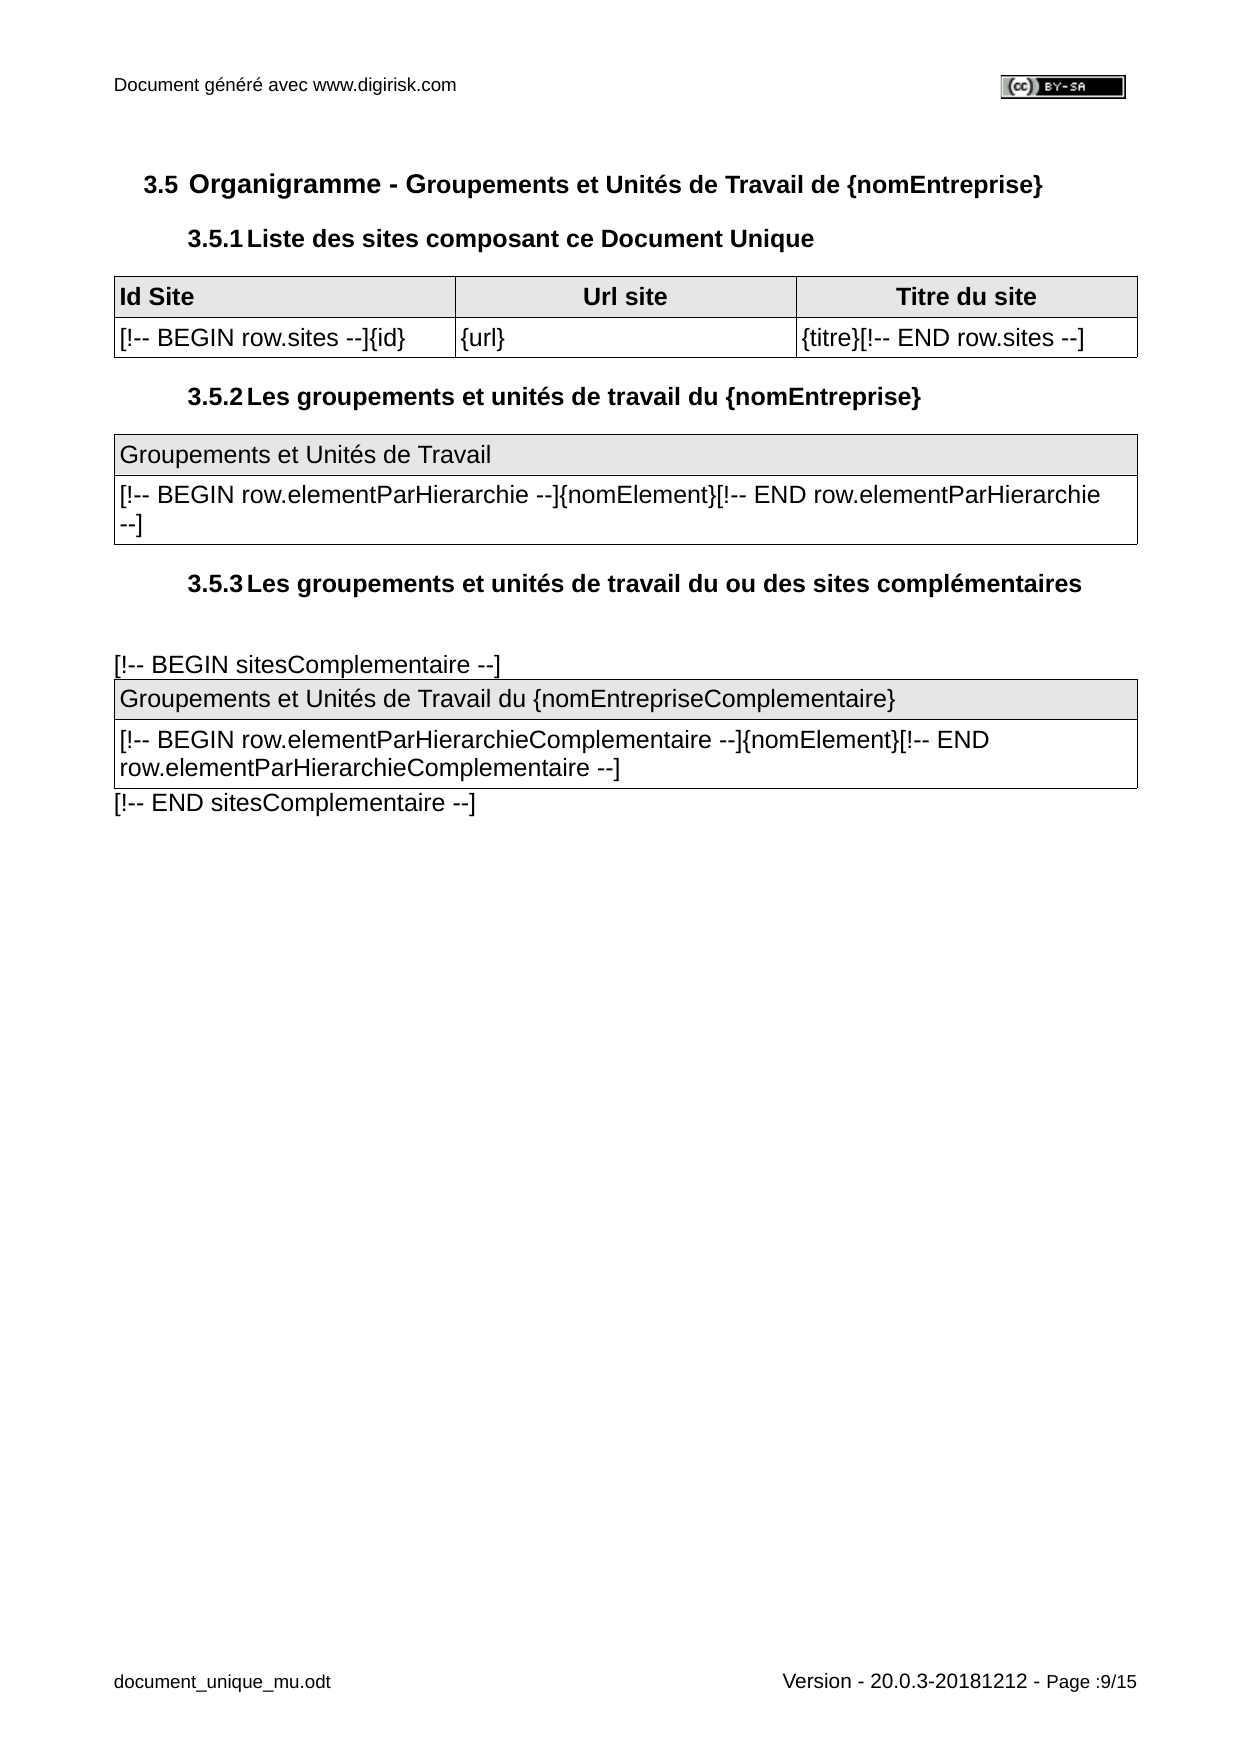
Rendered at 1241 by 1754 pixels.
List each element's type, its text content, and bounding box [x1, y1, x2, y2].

text [!-- END sitesComplementaire --] [114, 789, 1137, 817]
table_cell {url} [456, 318, 796, 357]
text [!-- BEGIN sitesComplementaire --] [114, 650, 1137, 678]
table_cell {titre}[!-- END row.sites --] [797, 318, 1137, 357]
subtitle Les groupements et unités de travail du {nomEntreprise} [187, 382, 1137, 411]
table_header Id Site [115, 277, 455, 317]
subtitle Organigramme - Groupements et Unités de Travail de {nomEntreprise} [143, 168, 1137, 199]
table_cell [!-- BEGIN row.elementParHierarchieComplementaire --]{nomElement}[!-- END row.elementParHierarchieComplementaire --] [115, 720, 1137, 788]
table_header Titre du site [797, 277, 1137, 317]
subtitle Les groupements et unités de travail du ou des sites complémentaires [187, 568, 1137, 597]
table_header Groupements et Unités de Travail [115, 435, 1137, 474]
picture [1000, 75, 1126, 99]
table_cell [!-- BEGIN row.sites --]{id} [115, 318, 455, 357]
subtitle Liste des sites composant ce Document Unique [187, 224, 1137, 253]
table_header Url site [456, 277, 796, 317]
table_header Groupements et Unités de Travail du {nomEntrepriseComplementaire} [115, 680, 1137, 719]
table_cell [!-- BEGIN row.elementParHierarchie --]{nomElement}[!-- END row.elementParHierarchie --] [115, 476, 1137, 544]
